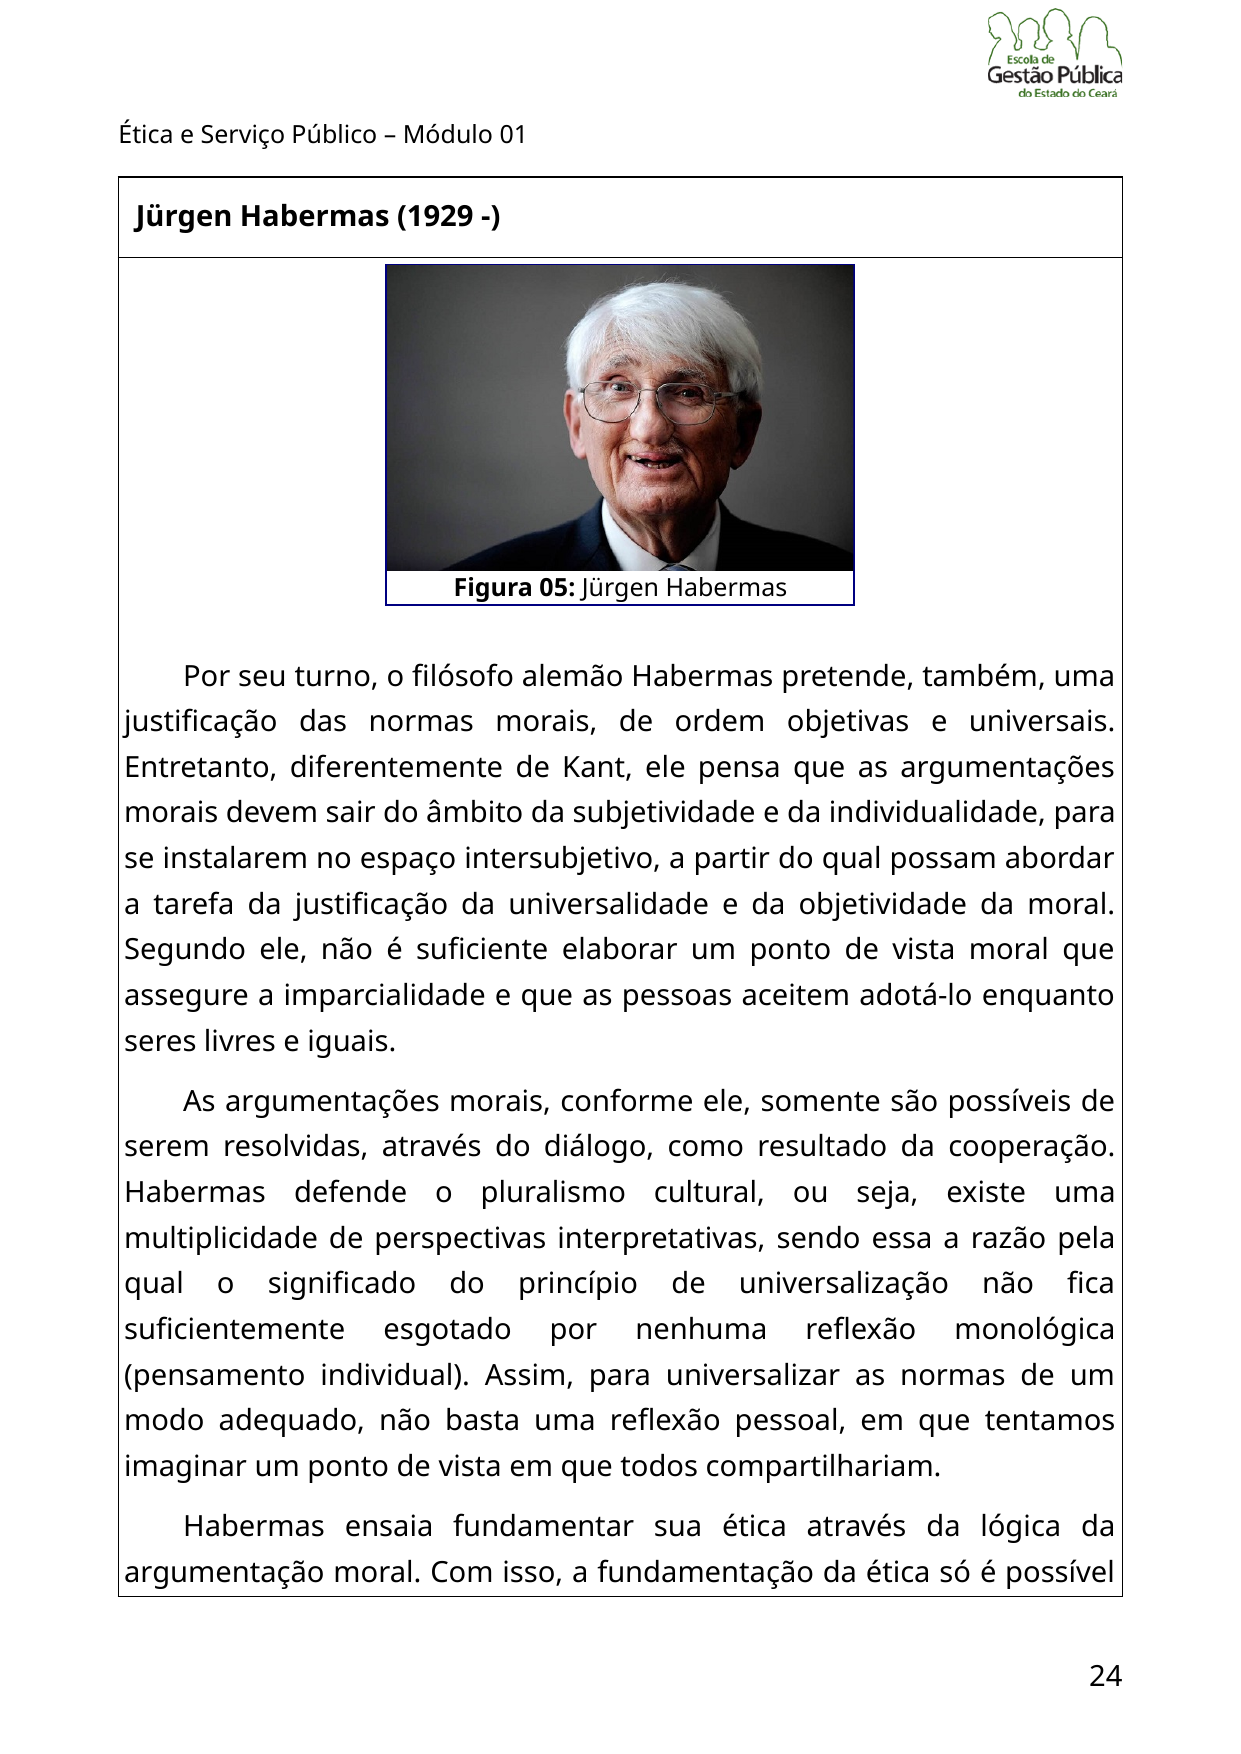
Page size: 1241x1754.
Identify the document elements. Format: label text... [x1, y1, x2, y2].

table_cell Jürgen Habermas (1929 -) [119, 178, 1122, 257]
picture [387, 265, 854, 571]
table_cell Por seu turno, o filósofo alemão Habermas pretende, também, uma justificação das normas morais, de ordem objetivas e universais. Entretanto, diferentemente de Kant, ele pensa que as argumentações morais devem sair do âmbito da subjetividade e da individualidade, para se instalarem no espaço intersubjetivo, a partir do qual possam abordar a tarefa da justificação da universalidade e da objetividade da moral. Segundo ele, não é suficiente elaborar um ponto de vista moral que assegure a imparcialidade e que as pessoas aceitem adotá-lo enquanto seres livres e iguais. As argumentações morais, conforme ele, somente são possíveis de serem resolvidas, através do diálogo, como resultado da cooperação. Habermas defende o pluralismo cultural, ou seja, existe uma multiplicidade de perspectivas interpretativas, sendo essa a razão pela qual o significado do princípio de universalização não fica suficientemente esgotado por nenhuma reflexão monológica (pensamento individual). Assim, para universalizar as normas de um modo adequado, não basta uma reflexão pessoal, em que tentamos imaginar um ponto de vista em que todos compartilhariam. Habermas ensaia fundamentar sua ética através da lógica da argumentação moral. Com isso, a fundamentação da ética só é possível [119, 258, 1122, 1596]
picture [118, 8, 1123, 97]
